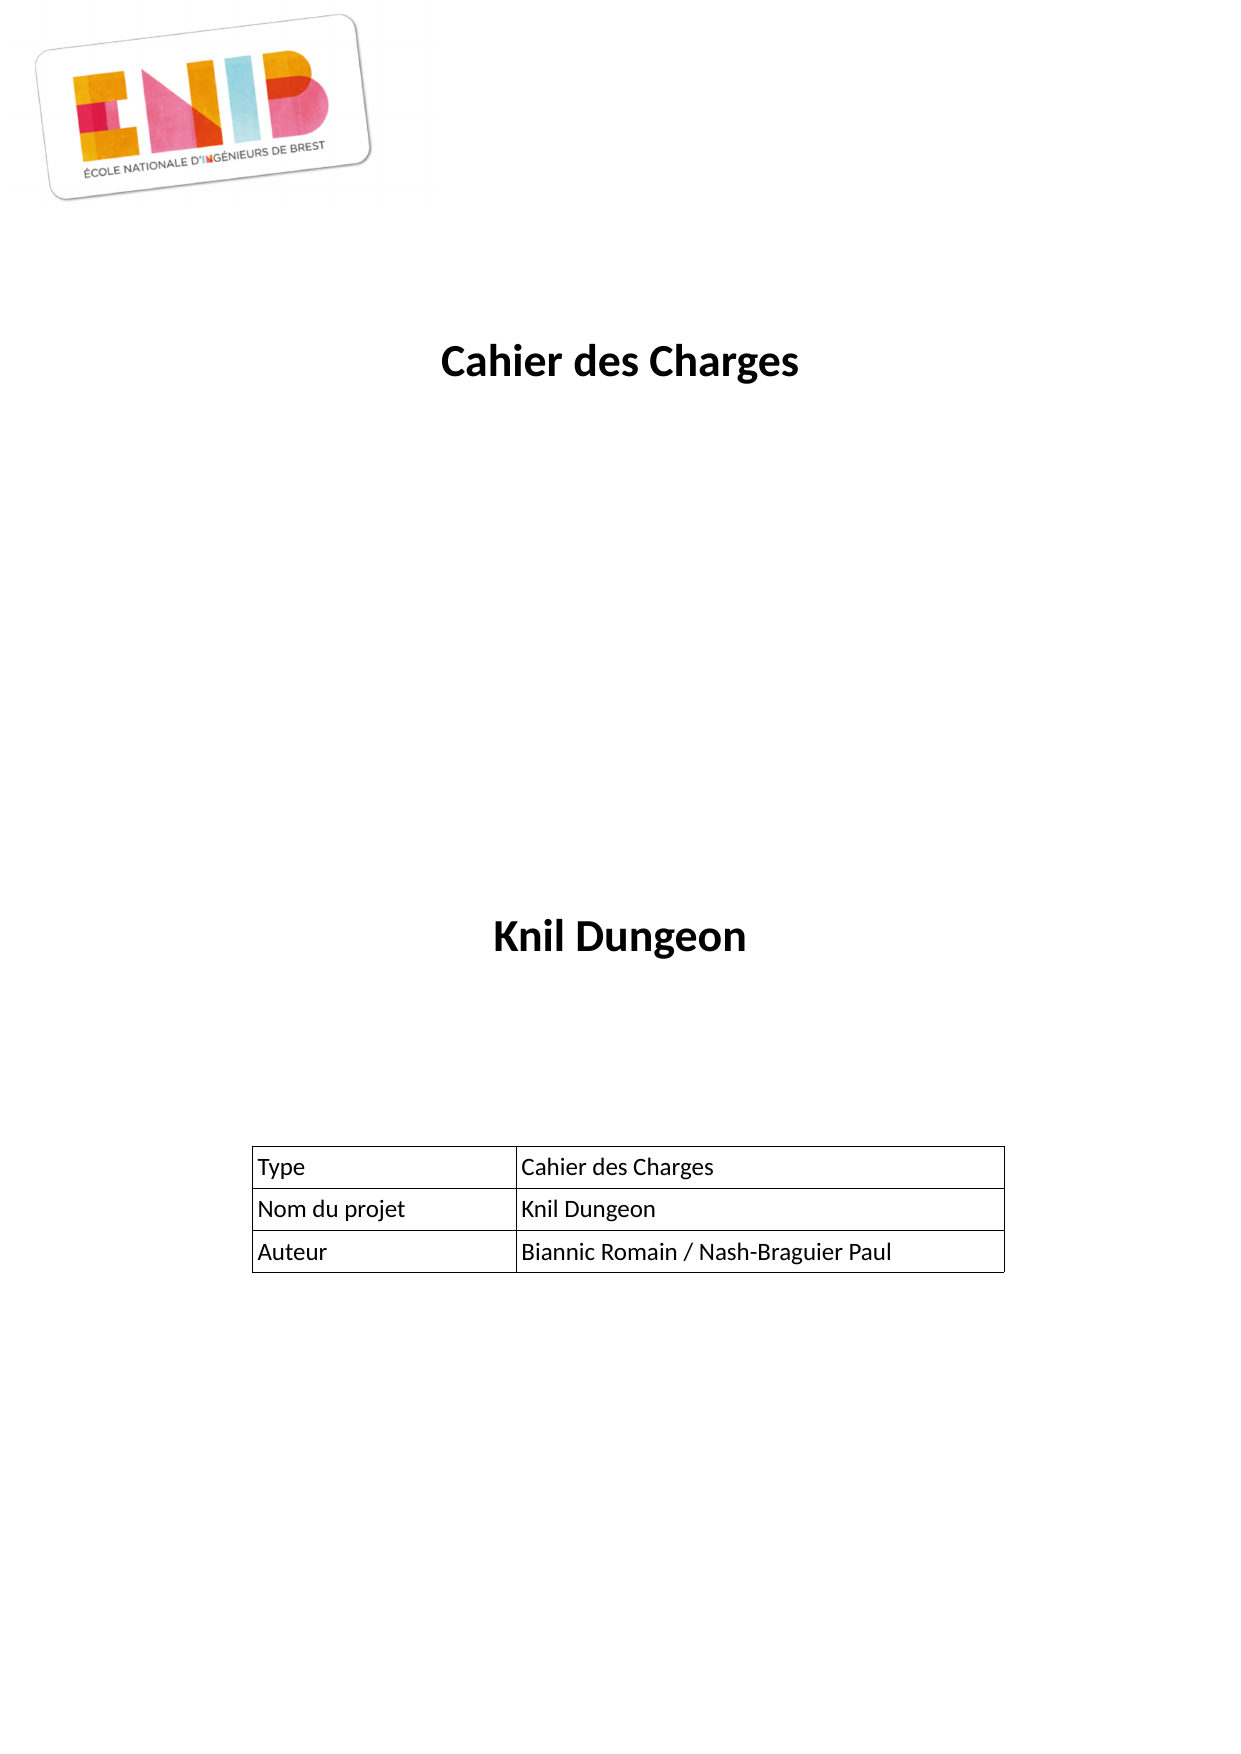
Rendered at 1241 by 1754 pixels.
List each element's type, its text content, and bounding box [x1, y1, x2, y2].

picture [0, 0, 442, 210]
table_header Type [253, 1147, 516, 1188]
table_cell Biannic Romain / Nash-Braguier Paul [517, 1231, 1004, 1272]
table_cell Knil Dungeon [517, 1189, 1004, 1230]
table_cell Nom du projet [253, 1189, 516, 1230]
table_cell Auteur [253, 1231, 516, 1272]
text Knil Dungeon [118, 907, 1122, 962]
text Cahier des Charges [118, 332, 1122, 388]
table_header Cahier des Charges [517, 1147, 1004, 1188]
